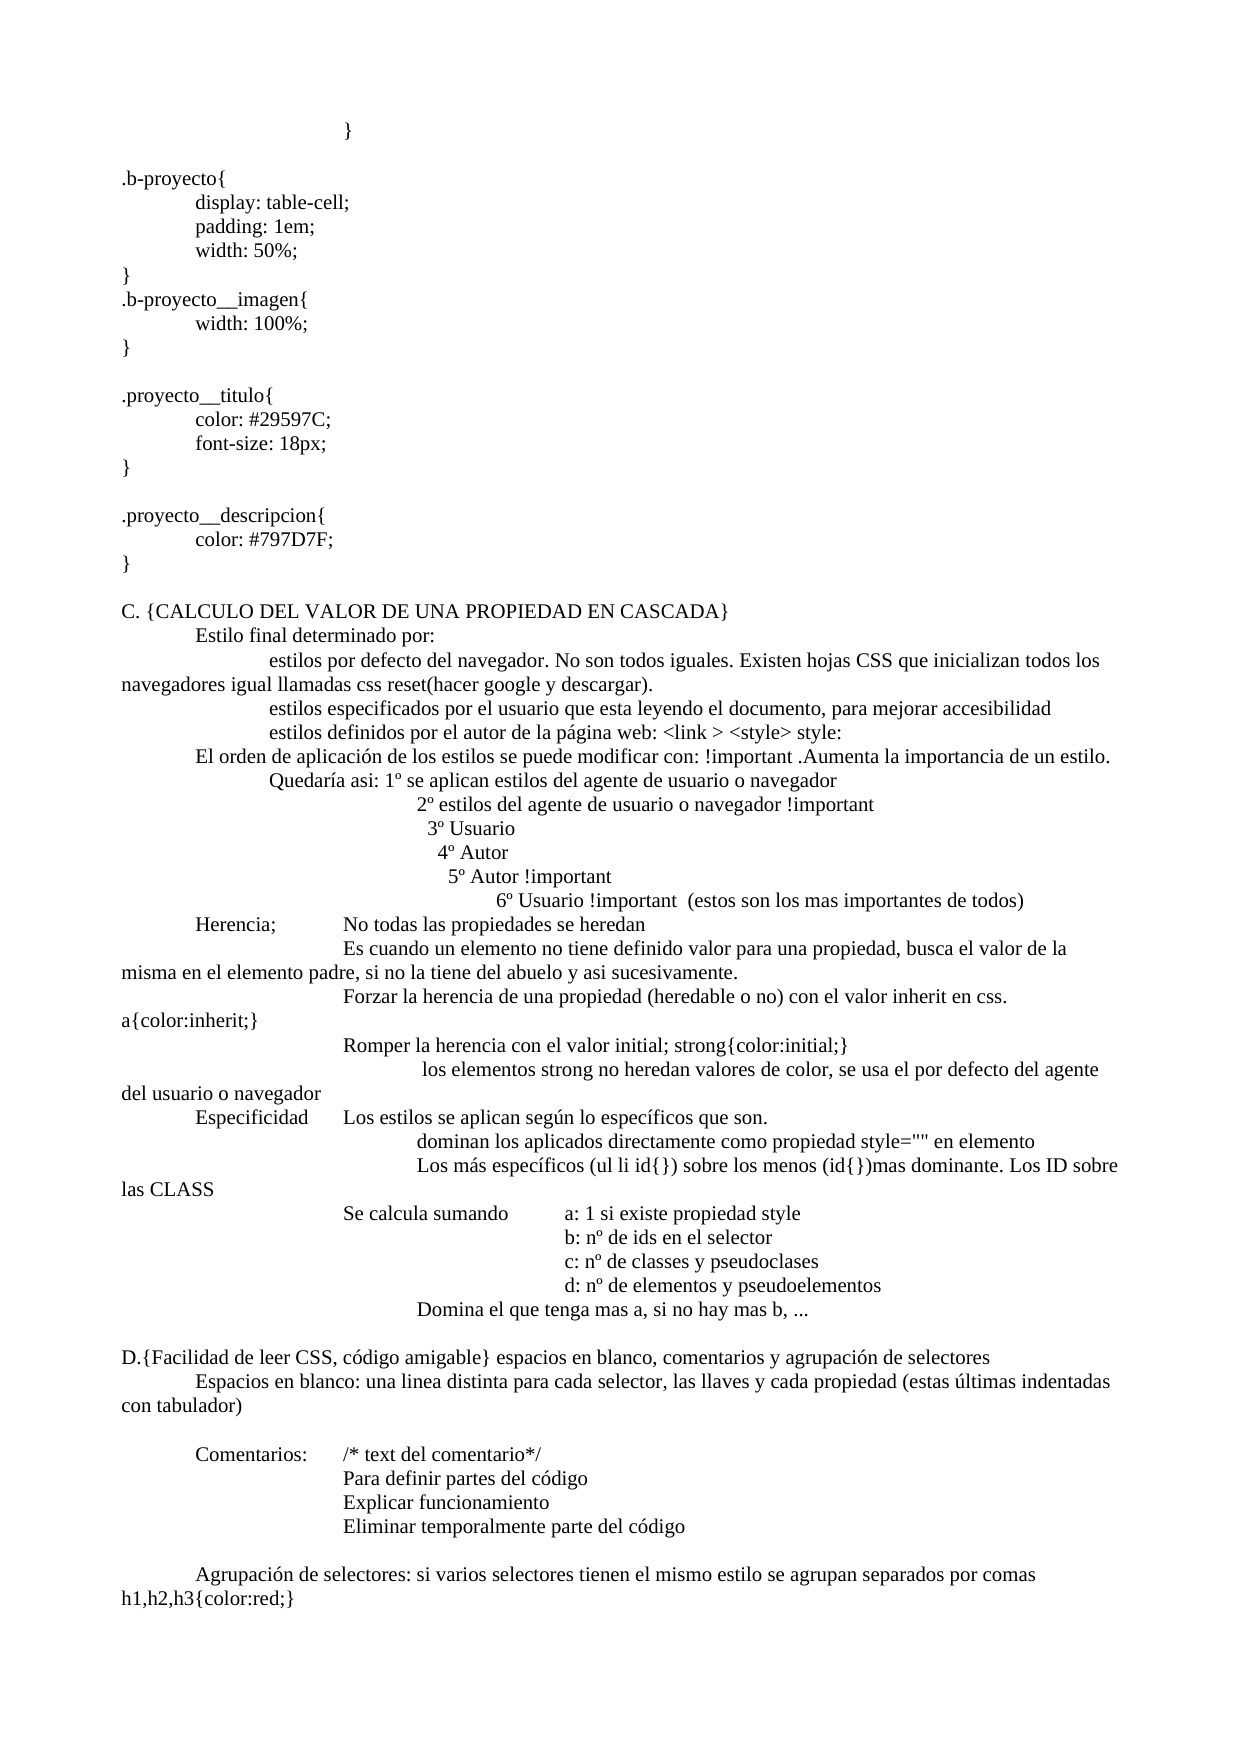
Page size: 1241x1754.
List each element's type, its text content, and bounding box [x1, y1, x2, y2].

text .proyecto__descripcion{ [121, 503, 1122, 527]
text width: 50%; [121, 238, 1122, 262]
text c: nº de classes y pseudoclases [121, 1249, 1122, 1273]
text color: #29597C; [121, 407, 1122, 431]
text Romper la herencia con el valor initial; strong{color:initial;} [121, 1032, 1122, 1057]
text width: 100%; [121, 311, 1122, 335]
text .proyecto__titulo{ [121, 383, 1122, 407]
text los elementos strong no heredan valores de color, se usa el por defecto del agente del usuario o navegador [121, 1057, 1122, 1105]
text estilos por defecto del navegador. No son todos iguales. Existen hojas CSS que inicializan todos los navegadores igual llamadas css reset(hacer google y descargar). [121, 647, 1122, 696]
text d: nº de elementos y pseudoelementos [121, 1273, 1122, 1297]
text estilos especificados por el usuario que esta leyendo el documento, para mejorar accesibilidad [121, 696, 1122, 720]
text Espacios en blanco: una linea distinta para cada selector, las llaves y cada propiedad (estas últimas indentadas con tabulador) [121, 1369, 1122, 1417]
text 5º Autor !important [121, 864, 1122, 888]
text .b-proyecto{ [121, 166, 1122, 190]
text } [121, 551, 1122, 575]
text Para definir partes del código [121, 1466, 1122, 1490]
text 3º Usuario [121, 816, 1122, 840]
text El orden de aplicación de los estilos se puede modificar con: !important .Aumenta la importancia de un estilo. [121, 744, 1122, 768]
text } [121, 455, 1122, 479]
text Estilo final determinado por: [121, 623, 1122, 647]
text Explicar funcionamiento [121, 1490, 1122, 1514]
text Es cuando un elemento no tiene definido valor para una propiedad, busca el valor de la misma en el elemento padre, si no la tiene del abuelo y asi sucesivamente. [121, 936, 1122, 984]
text 6º Usuario !important (estos son los mas importantes de todos) [121, 888, 1122, 912]
text Se calcula sumando a: 1 si existe propiedad style [121, 1201, 1122, 1225]
text estilos definidos por el autor de la página web: <link > <style> style: [121, 720, 1122, 744]
text font-size: 18px; [121, 431, 1122, 455]
text Herencia; No todas las propiedades se heredan [121, 912, 1122, 936]
text 2º estilos del agente de usuario o navegador !important [121, 792, 1122, 816]
text Agrupación de selectores: si varios selectores tienen el mismo estilo se agrupan separados por comas h1,h2,h3{color:red;} [121, 1562, 1122, 1610]
text dominan los aplicados directamente como propiedad style="" en elemento [121, 1129, 1122, 1153]
text } [121, 118, 1122, 142]
text D.{Facilidad de leer CSS, código amigable} espacios en blanco, comentarios y agrupación de selectores [121, 1345, 1122, 1369]
text Quedaría asi: 1º se aplican estilos del agente de usuario o navegador [121, 768, 1122, 792]
text display: table-cell; [121, 190, 1122, 214]
text Eliminar temporalmente parte del código [121, 1514, 1122, 1538]
text Especificidad Los estilos se aplican según lo específicos que son. [121, 1105, 1122, 1129]
text color: #797D7F; [121, 527, 1122, 551]
text .b-proyecto__imagen{ [121, 287, 1122, 311]
text 4º Autor [121, 840, 1122, 864]
text b: nº de ids en el selector [121, 1225, 1122, 1249]
text C. {CALCULO DEL VALOR DE UNA PROPIEDAD EN CASCADA} [121, 599, 1122, 623]
text Domina el que tenga mas a, si no hay mas b, ... [121, 1297, 1122, 1321]
text Los más específicos (ul li id{}) sobre los menos (id{})mas dominante. Los ID sobre las CLASS [121, 1153, 1122, 1201]
text padding: 1em; [121, 214, 1122, 238]
text Comentarios: /* text del comentario*/ [121, 1442, 1122, 1466]
text Forzar la herencia de una propiedad (heredable o no) con el valor inherit en css. a{color:inherit;} [121, 984, 1122, 1032]
text } [121, 262, 1122, 287]
text } [121, 335, 1122, 359]
